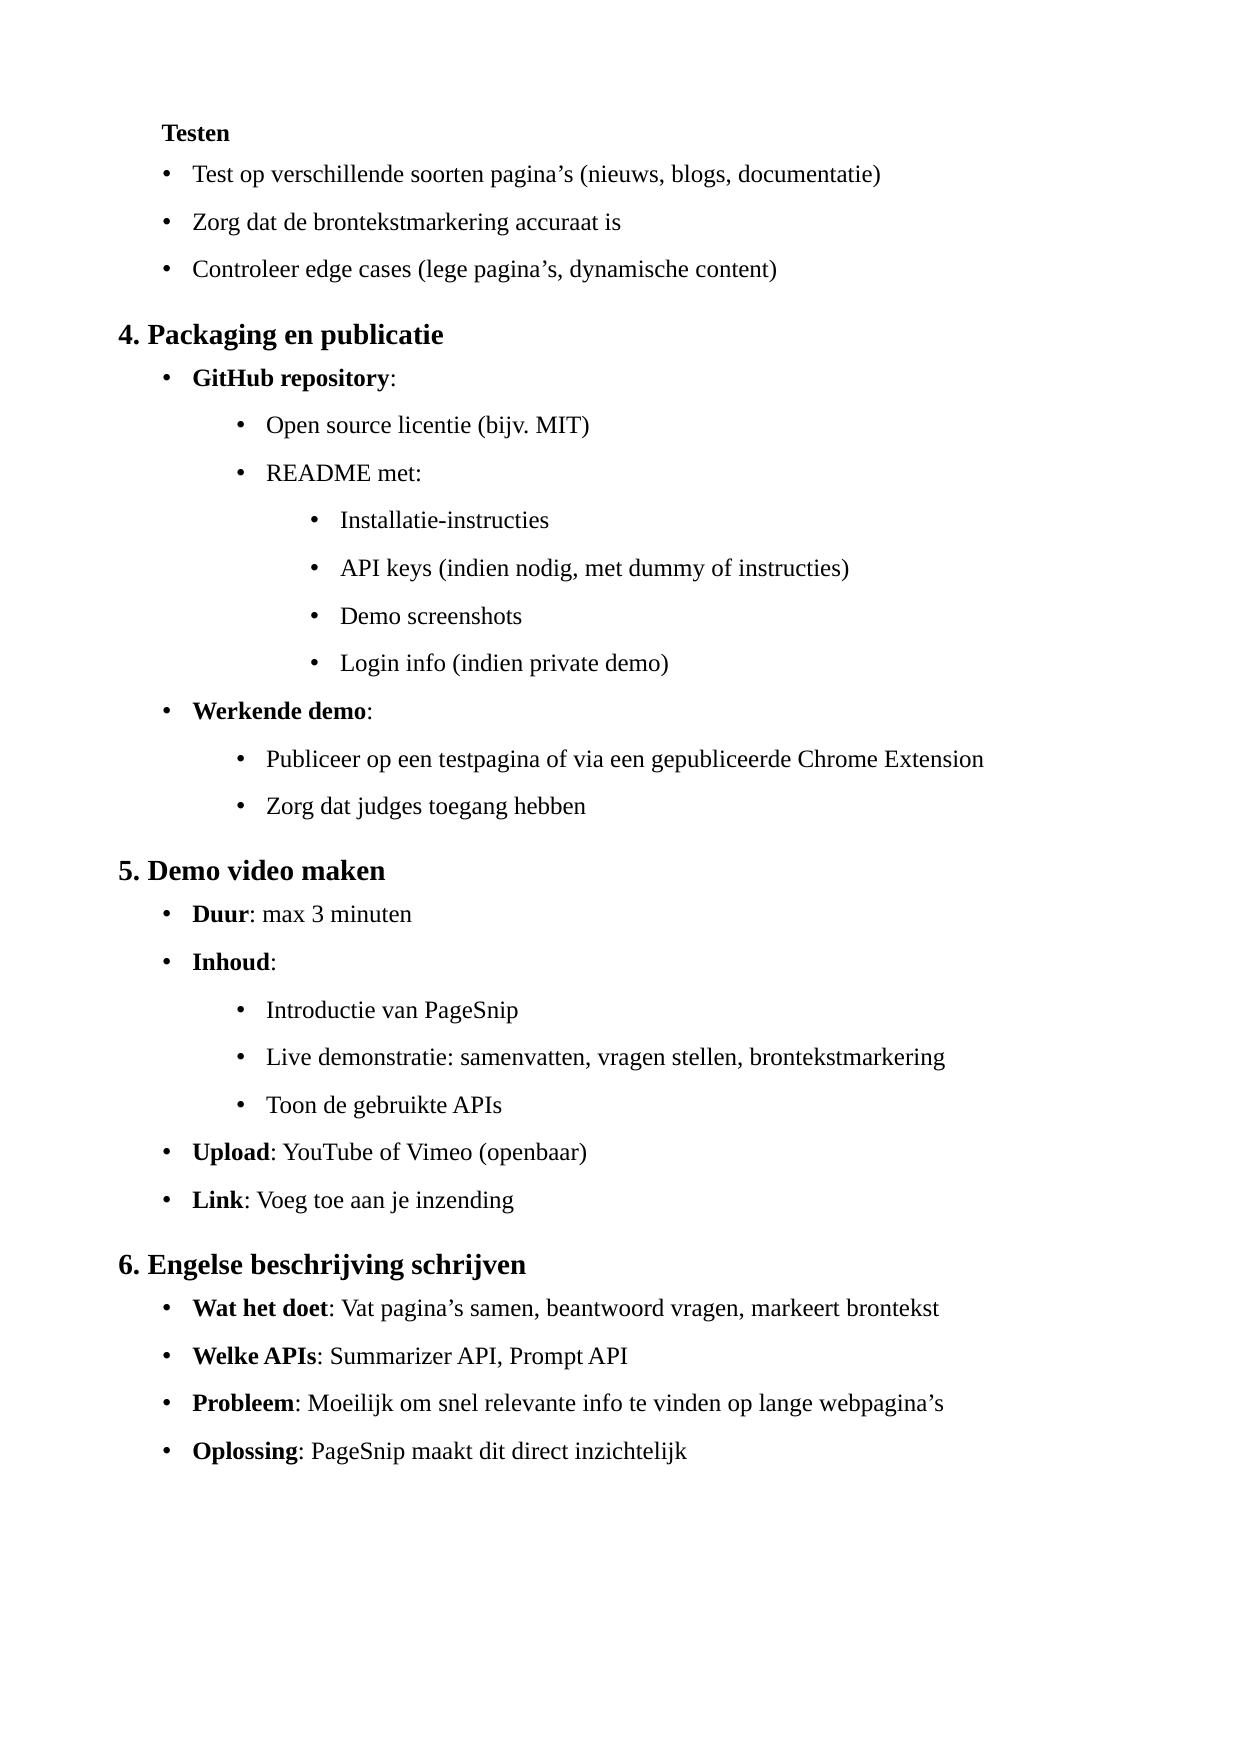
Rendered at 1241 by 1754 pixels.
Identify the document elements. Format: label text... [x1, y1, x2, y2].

subtitle 4. Packaging en publicatie [118, 317, 1122, 350]
list Inhoud: [162, 947, 1122, 976]
list Demo screenshots [310, 601, 1122, 629]
list Introductie van PageSnip [236, 995, 1122, 1023]
list Live demonstratie: samenvatten, vragen stellen, brontekstmarkering [236, 1042, 1122, 1071]
list Link: Voeg toe aan je inzending [162, 1185, 1122, 1214]
list API keys (indien nodig, met dummy of instructies) [310, 553, 1122, 582]
subtitle 5. Demo video maken [118, 853, 1122, 887]
list Oplossing: PageSnip maakt dit direct inzichtelijk [162, 1436, 1122, 1465]
list Zorg dat judges toegang hebben [236, 791, 1122, 820]
list Zorg dat de brontekstmarkering accuraat is [162, 207, 1122, 236]
list Test op verschillende soorten pagina’s (nieuws, blogs, documentatie) [162, 159, 1122, 188]
list Wat het doet: Vat pagina’s samen, beantwoord vragen, markeert brontekst [162, 1293, 1122, 1322]
list Welke APIs: Summarizer API, Prompt API [162, 1341, 1122, 1370]
list Login info (indien private demo) [310, 648, 1122, 677]
subtitle 6. Engelse beschrijving schrijven [118, 1247, 1122, 1281]
list Werkende demo: [162, 696, 1122, 725]
list Open source licentie (bijv. MIT) [236, 410, 1122, 439]
list Publiceer op een testpagina of via een gepubliceerde Chrome Extension [236, 744, 1122, 772]
list Duur: max 3 minuten [162, 899, 1122, 928]
list GitHub repository: [162, 363, 1122, 392]
list Toon de gebruikte APIs [236, 1090, 1122, 1119]
list Upload: YouTube of Vimeo (openbaar) [162, 1137, 1122, 1166]
list Probleem: Moeilijk om snel relevante info te vinden op lange webpagina’s [162, 1388, 1122, 1417]
subtitle Testen [118, 118, 1122, 147]
list Controleer edge cases (lege pagina’s, dynamische content) [162, 254, 1122, 283]
list README met: [236, 458, 1122, 487]
list Installatie-instructies [310, 506, 1122, 534]
